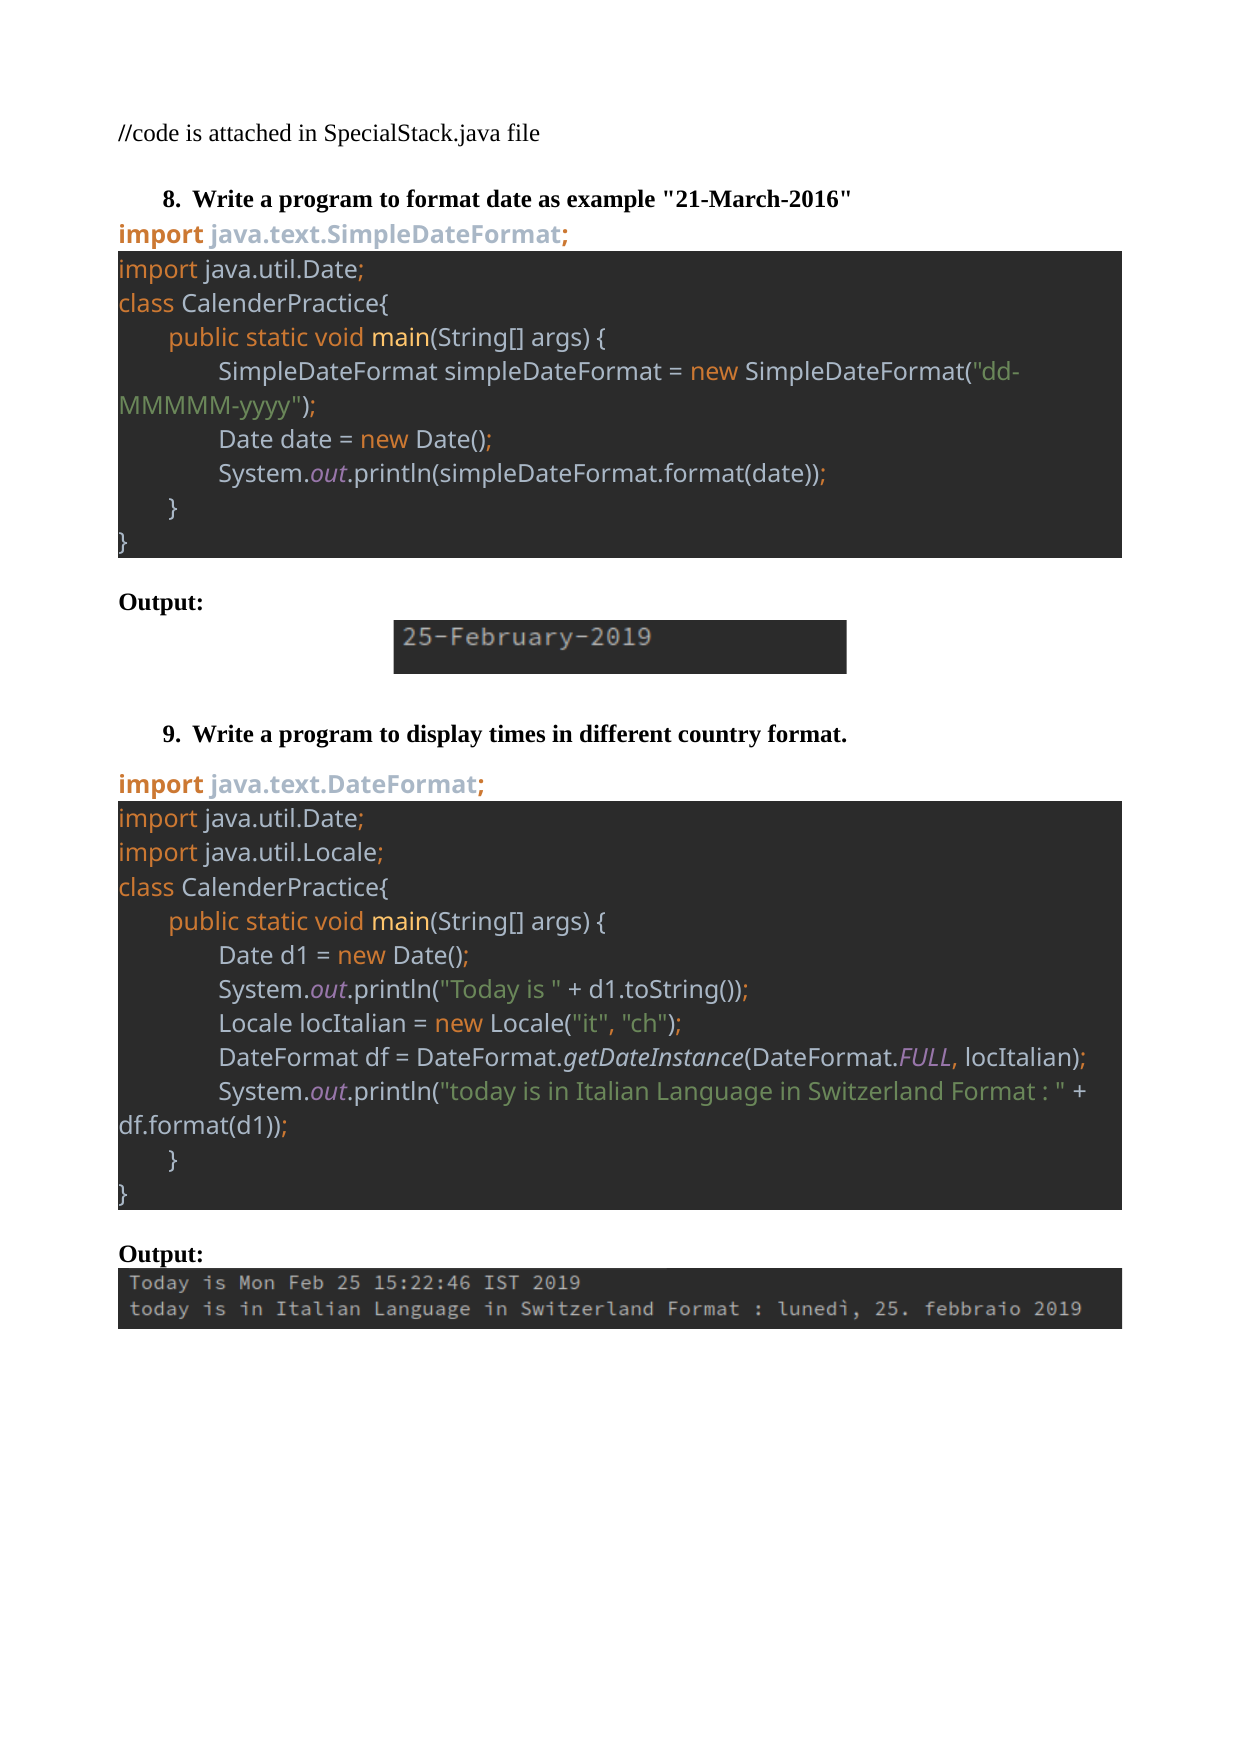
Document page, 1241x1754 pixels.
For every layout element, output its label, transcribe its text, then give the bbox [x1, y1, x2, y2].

text Date date = new Date(); [118, 422, 1122, 456]
text System.out.println(simpleDateFormat.format(date)); [118, 456, 1122, 490]
text Output: [118, 587, 1122, 616]
text import java.text.DateFormat; [118, 767, 1122, 801]
text } [118, 490, 1122, 524]
text class CalenderPractice{ [118, 285, 1122, 319]
text } [118, 524, 1122, 558]
list Write a program to format date as example "21-March-2016" [162, 184, 1122, 213]
text Locale locItalian = new Locale("it", "ch"); [118, 1005, 1122, 1039]
text class CalenderPractice{ [118, 869, 1122, 903]
text import java.util.Date; [118, 801, 1122, 835]
text System.out.println("today is in Italian Language in Switzerland Format : " + df.format(d1)); [118, 1073, 1122, 1142]
text import java.util.Locale; [118, 835, 1122, 869]
list Write a program to display times in different country format. [162, 719, 1122, 748]
text Date d1 = new Date(); [118, 937, 1122, 971]
text DateFormat df = DateFormat.getDateInstance(DateFormat.FULL, locItalian); [118, 1039, 1122, 1073]
text Output: [118, 1239, 1122, 1268]
text import java.util.Date; [118, 251, 1122, 285]
picture [118, 1268, 1123, 1329]
text public static void main(String[] args) { [118, 319, 1122, 353]
text //code is attached in SpecialStack.java file [118, 118, 1122, 147]
text public static void main(String[] args) { [118, 903, 1122, 937]
text import java.text.SimpleDateFormat; [118, 217, 1122, 251]
text } [118, 1176, 1122, 1210]
picture [393, 620, 847, 674]
text } [118, 1142, 1122, 1176]
text SimpleDateFormat simpleDateFormat = new SimpleDateFormat("dd-MMMMM-yyyy"); [118, 353, 1122, 422]
text System.out.println("Today is " + d1.toString()); [118, 971, 1122, 1005]
